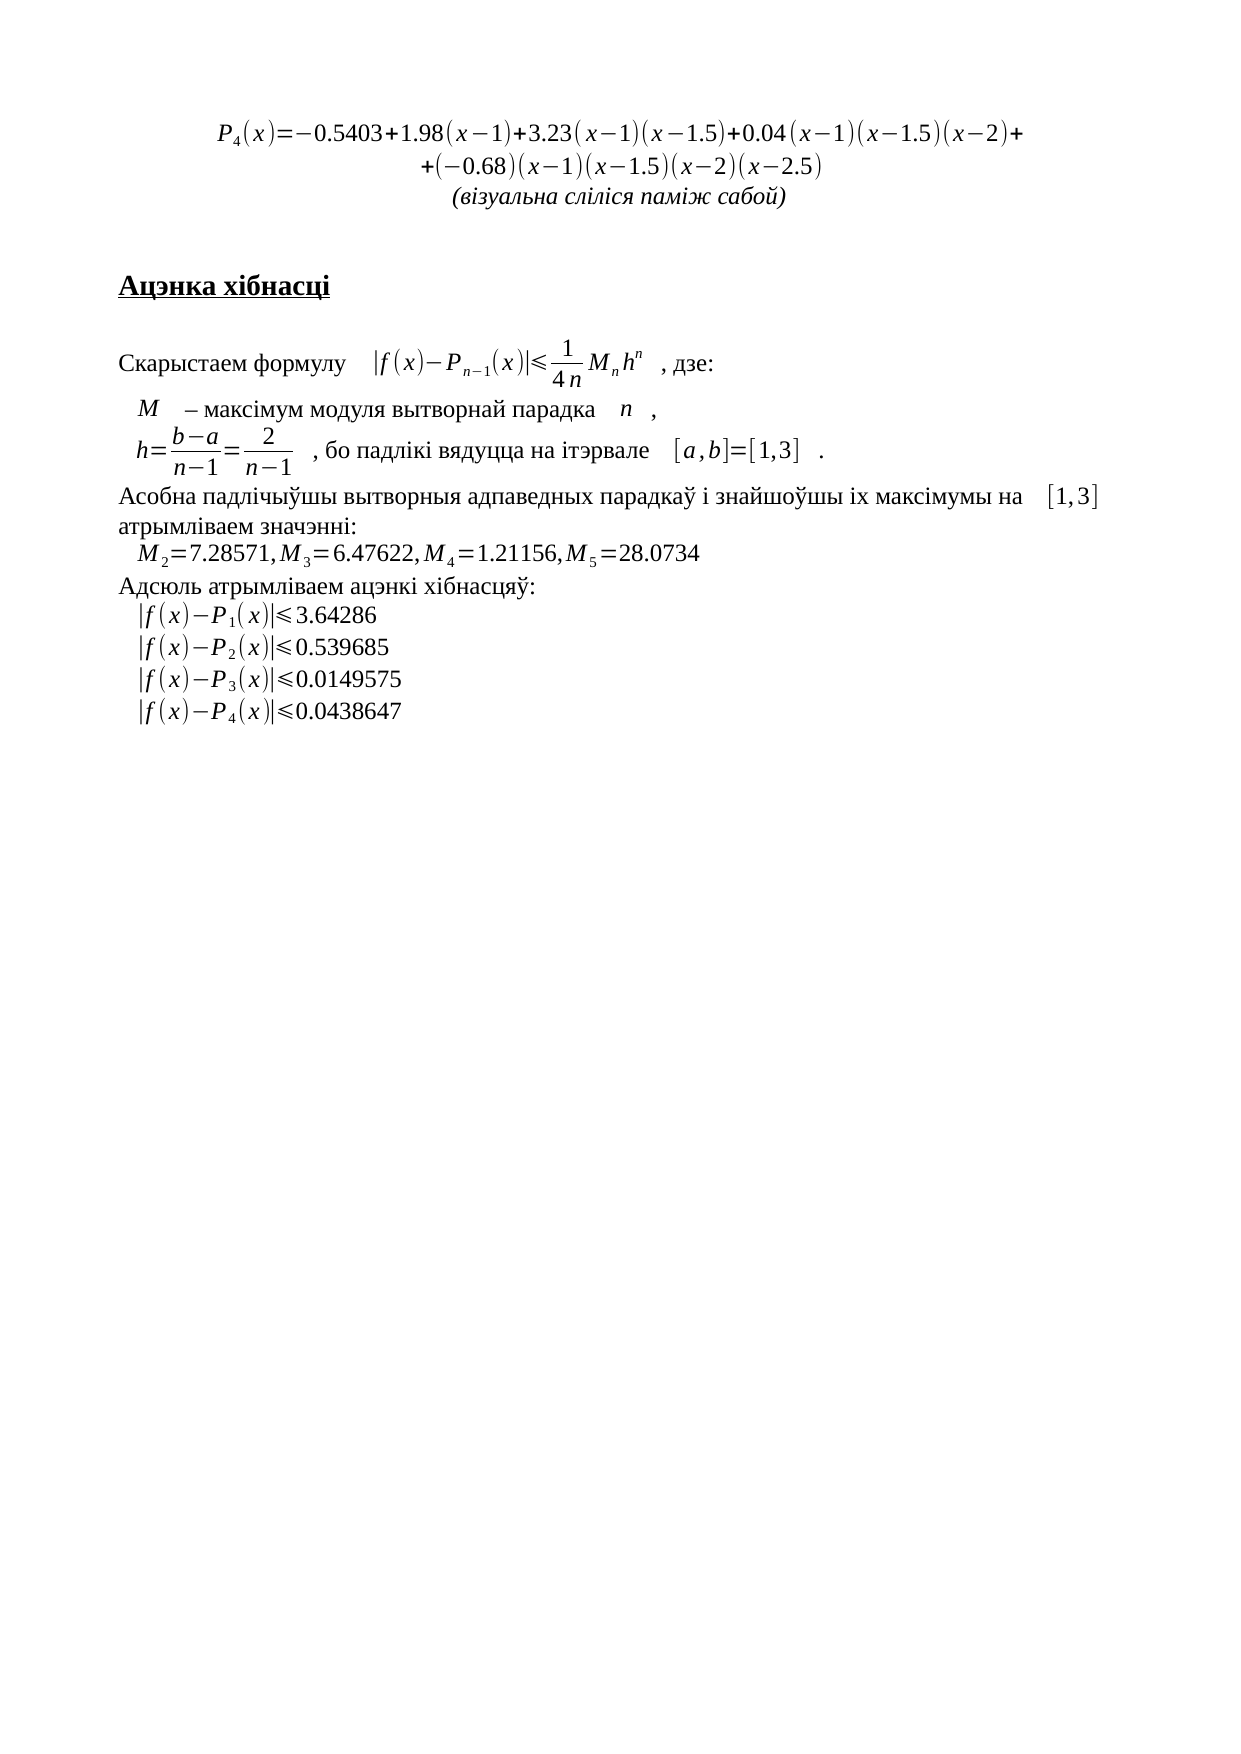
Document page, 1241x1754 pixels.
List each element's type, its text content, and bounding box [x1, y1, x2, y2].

text Ацэнка хібнасці [118, 268, 1122, 301]
text Графікі функцыйі [118, 118, 1122, 181]
text , бо падлікі вядуцца на ітэрвале . [118, 422, 1122, 481]
text Адсюль атрымліваем ацэнкі хібнасцяў: [118, 571, 1122, 600]
text Асобна падлічыўшы вытворныя адпаведных парадкаў і знайшоўшы іх максімумы на атрымліваем значэнні: [118, 481, 1122, 539]
text Скарыстаем формулу , дзе: [118, 335, 1122, 394]
text (візуальна сліліся паміж сабой) [118, 181, 1122, 210]
text – максімум модуля вытворнай парадка , [118, 394, 1122, 422]
